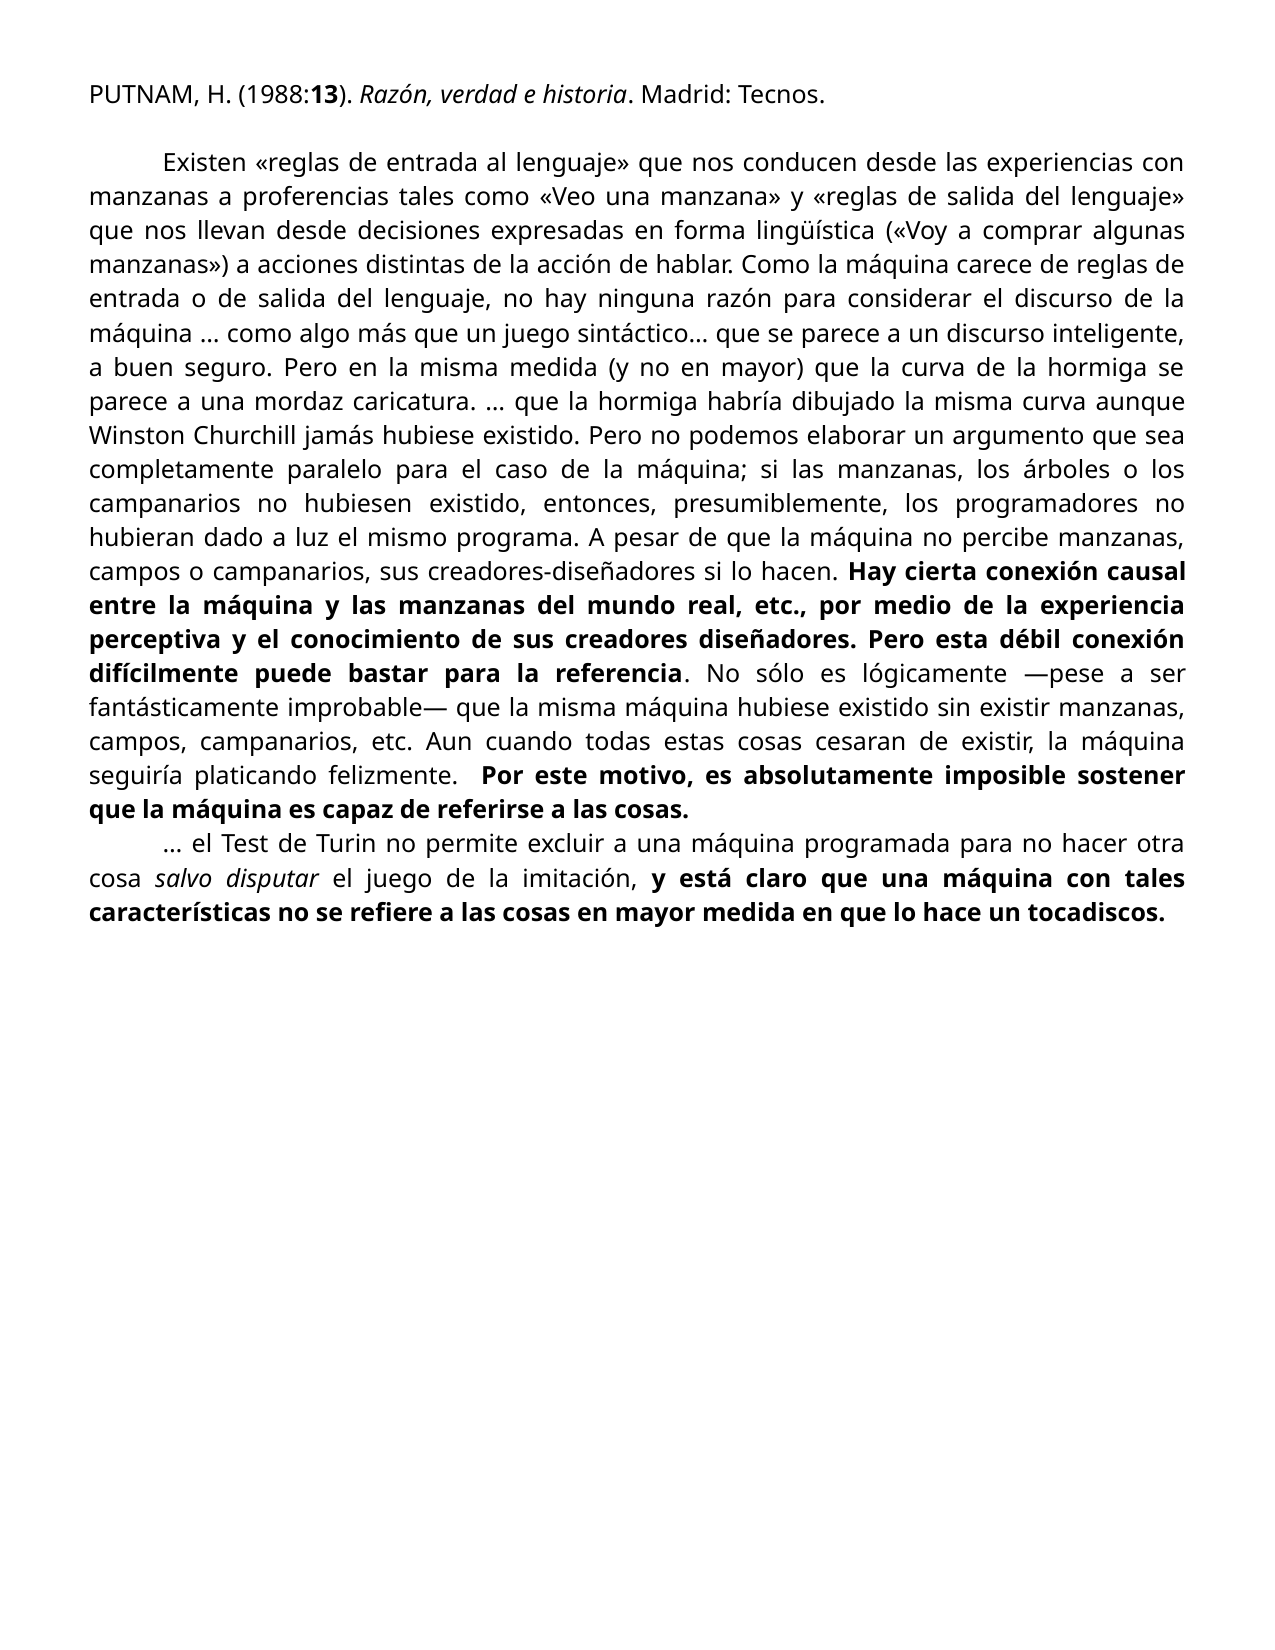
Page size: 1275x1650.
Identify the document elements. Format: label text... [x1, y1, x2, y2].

text PUTNAM, H. (1988:13). Razón, verdad e historia. Madrid: Tecnos. [88, 77, 1186, 111]
text … el Test de Turin no permite excluir a una máquina programada para no hacer otra cosa salvo disputar el juego de la imitación, y está claro que una máquina con tales características no se refiere a las cosas en mayor medida en que lo hace un tocadiscos. [88, 826, 1186, 928]
text Existen «reglas de entrada al lenguaje» que nos conducen desde las experiencias con manzanas a proferencias tales como «Veo una manzana» y «reglas de salida del lenguaje» que nos llevan desde decisiones expresadas en forma lingüística («Voy a comprar algunas manzanas») a acciones distintas de la acción de hablar. Como la máquina carece de reglas de entrada o de salida del lenguaje, no hay ninguna razón para considerar el discurso de la máquina … como algo más que un juego sintáctico… que se parece a un discurso inteligente, a buen seguro. Pero en la misma medida (y no en mayor) que la curva de la hormiga se parece a una mordaz caricatura. … que la hormiga habría dibujado la misma curva aunque Winston Churchill jamás hubiese existido. Pero no podemos elaborar un argumento que sea completamente paralelo para el caso de la máquina; si las manzanas, los árboles o los campanarios no hubiesen existido, entonces, presumiblemente, los programadores no hubieran dado a luz el mismo programa. A pesar de que la máquina no percibe manzanas, campos o campanarios, sus creadores-diseñadores si lo hacen. Hay cierta conexión causal entre la máquina y las manzanas del mundo real, etc., por medio de la experiencia perceptiva y el conocimiento de sus creadores diseñadores. Pero esta débil conexión difícilmente puede bastar para la referencia. No sólo es lógicamente ―pese a ser fantásticamente improbable― que la misma máquina hubiese existido sin existir manzanas, campos, campanarios, etc. Aun cuando todas estas cosas cesaran de existir, la máquina seguiría platicando felizmente. Por este motivo, es absolutamente imposible sostener que la máquina es capaz de referirse a las cosas. [88, 145, 1186, 826]
